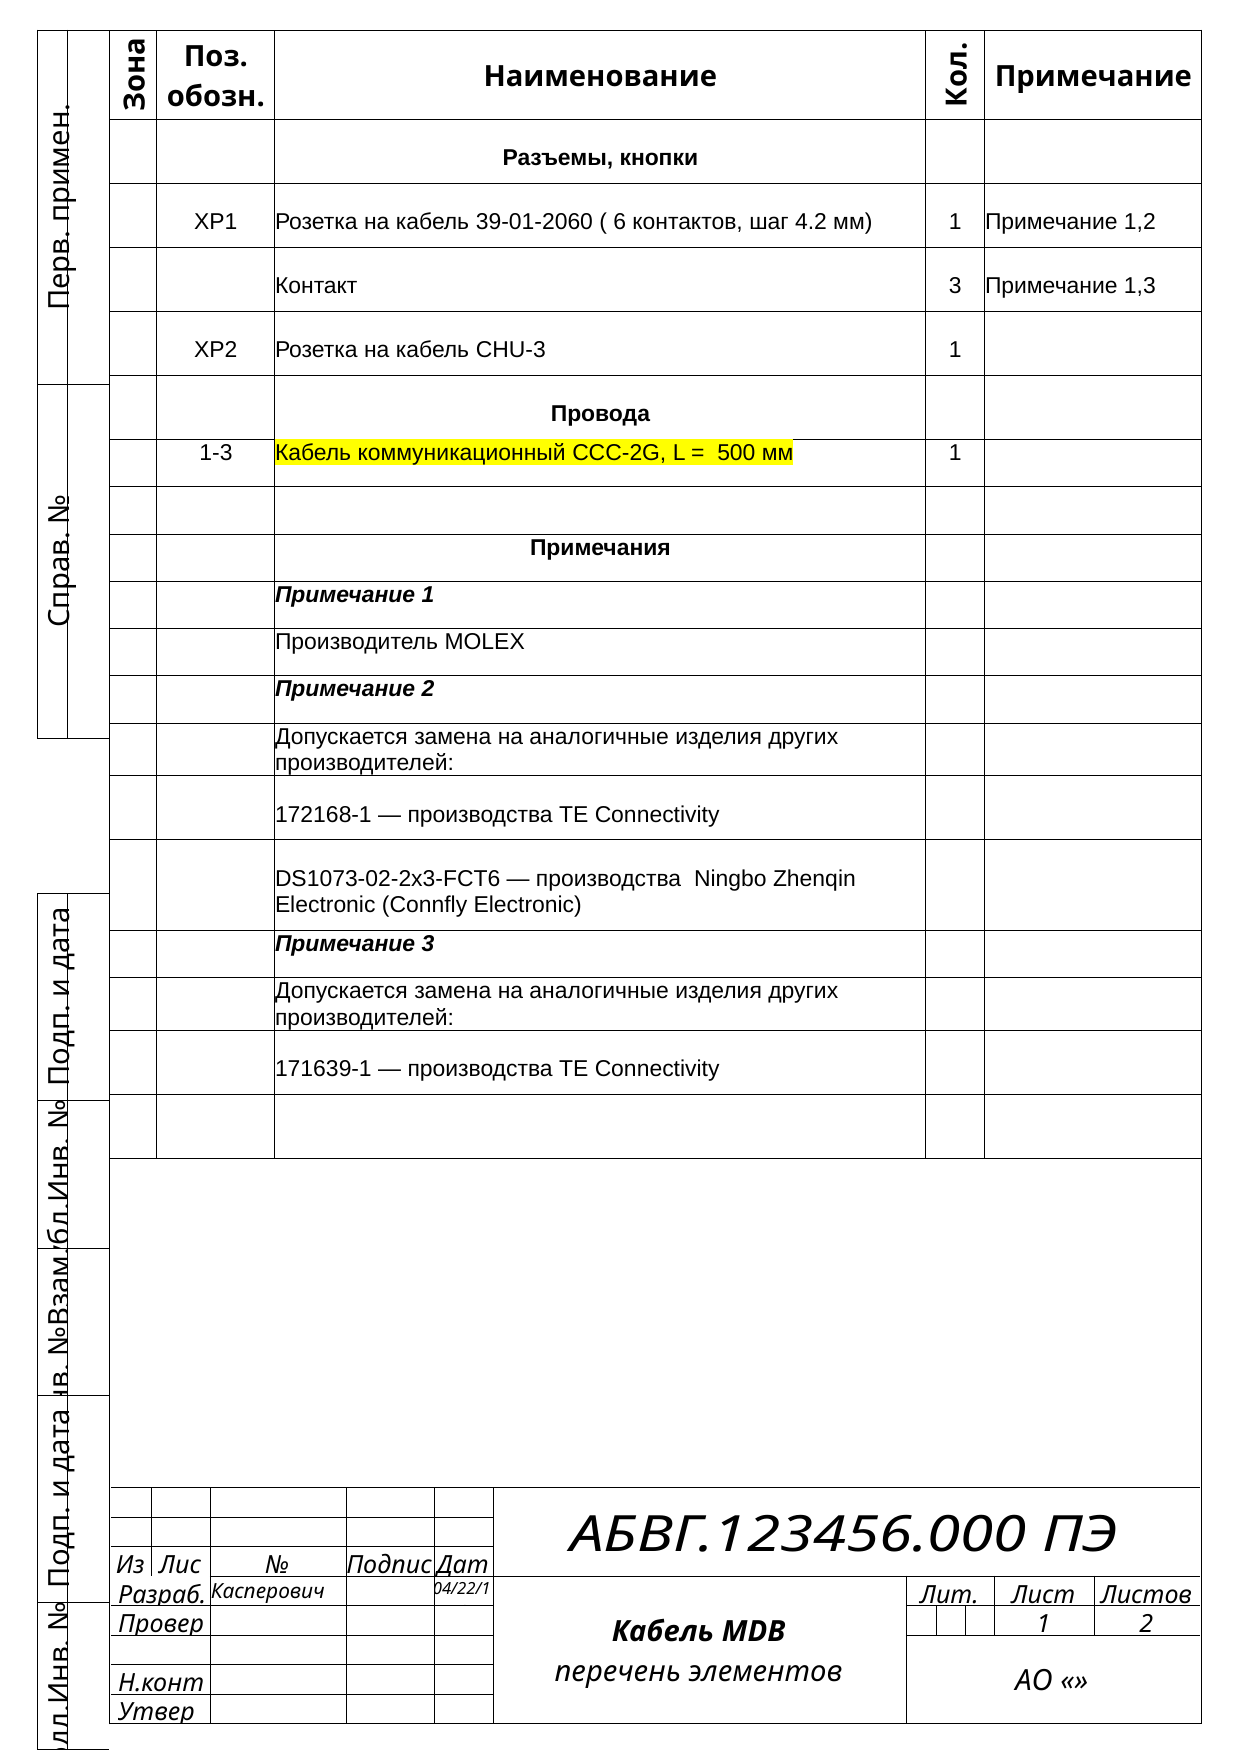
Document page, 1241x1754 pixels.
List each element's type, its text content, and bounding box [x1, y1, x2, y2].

table_cell Контакт [275, 248, 925, 311]
table_cell [110, 931, 156, 977]
table_header Примечание [985, 31, 1201, 119]
table_cell [68, 1101, 109, 1247]
table_cell [110, 487, 156, 533]
table_cell Производитель MOLEX [275, 629, 925, 675]
table_cell XP1 [157, 184, 274, 247]
table_cell [985, 1031, 1201, 1094]
table_cell [110, 312, 156, 375]
table_cell [110, 184, 156, 247]
table_cell Примечание 2 [275, 676, 925, 723]
table_cell [110, 629, 156, 675]
table_cell Справ. № [38, 385, 67, 738]
table_cell [68, 1249, 109, 1395]
table_cell [985, 676, 1201, 723]
table_header [68, 894, 109, 1100]
table_cell [926, 535, 984, 581]
table_cell [926, 487, 984, 533]
table_cell [275, 1095, 925, 1158]
table_cell [110, 724, 156, 775]
table_cell DS1073-02-2x3-FСT6 — производства Ningbo Zhenqin Electronic (Connfly Electronic) [275, 840, 925, 930]
table_cell Допускается замена на аналогичные изделия других производителей: [275, 724, 925, 775]
table_cell [985, 312, 1201, 375]
table_header Кол. [926, 31, 984, 119]
table_cell Инв. № дубл. [38, 1101, 67, 1247]
table_cell [110, 535, 156, 581]
table_cell [157, 120, 274, 183]
table_cell Провода [275, 376, 925, 439]
table_cell [926, 978, 984, 1030]
table_header Подп. и дата [38, 894, 67, 1100]
table_cell [157, 978, 274, 1030]
table_cell Примечание 1 [275, 582, 925, 628]
table_header [68, 31, 109, 384]
table_cell [110, 978, 156, 1030]
table_cell Кабель коммуникационный CCC-2G, L = 500 мм [275, 440, 925, 486]
table_cell [926, 629, 984, 675]
table_cell [110, 120, 156, 183]
table_cell [157, 248, 274, 311]
table_cell Разъемы, кнопки [275, 120, 925, 183]
table_cell [926, 776, 984, 839]
table_cell [926, 676, 984, 723]
table_cell [110, 248, 156, 311]
table_cell [157, 776, 274, 839]
table_cell Инв. № подл. [38, 1603, 67, 1749]
table_cell [985, 582, 1201, 628]
table_cell Примечания [275, 535, 925, 581]
table_cell [157, 676, 274, 723]
table_header Зона [110, 31, 156, 119]
table_cell Примечание 1,3 [985, 248, 1201, 311]
table_cell [110, 676, 156, 723]
table_cell [926, 724, 984, 775]
table_cell [110, 1095, 156, 1158]
table_cell [157, 840, 274, 930]
table_cell 1 [926, 312, 984, 375]
table_cell [110, 776, 156, 839]
table_cell [985, 120, 1201, 183]
table_cell [926, 120, 984, 183]
table_cell [926, 1095, 984, 1158]
table_cell [110, 440, 156, 486]
table_header Поз. обозн. [157, 31, 274, 119]
table_cell [68, 1396, 109, 1602]
table_cell [926, 376, 984, 439]
table_header Наименование [275, 31, 925, 119]
table_cell [157, 1031, 274, 1094]
table_cell [157, 629, 274, 675]
table_cell [985, 629, 1201, 675]
table_cell 3 [926, 248, 984, 311]
table_cell 171639-1 — производства TE Connectivity [275, 1031, 925, 1094]
table_cell [110, 582, 156, 628]
table_cell [157, 931, 274, 977]
table_cell [926, 582, 984, 628]
table_cell [985, 487, 1201, 533]
table_cell [985, 1095, 1201, 1158]
table_cell Примечание 1,2 [985, 184, 1201, 247]
table_cell [157, 582, 274, 628]
table_cell 1-3 [157, 440, 274, 486]
table_cell [275, 487, 925, 533]
table_cell 172168-1 — производства TE Connectivity [275, 776, 925, 839]
table_cell [985, 840, 1201, 930]
table_cell [985, 376, 1201, 439]
table_cell Розетка на кабель 39-01-2060 ( 6 контактов, шаг 4.2 мм) [275, 184, 925, 247]
table_cell 1 [926, 440, 984, 486]
table_cell Примечание 3 [275, 931, 925, 977]
table_cell Подп. и дата [38, 1396, 67, 1602]
table_cell [985, 978, 1201, 1030]
table_cell Взам. инв. № [38, 1249, 67, 1395]
table_cell [985, 931, 1201, 977]
table_cell [985, 776, 1201, 839]
table_cell [110, 840, 156, 930]
table_cell XP2 [157, 312, 274, 375]
table_cell [157, 1095, 274, 1158]
table_cell [985, 724, 1201, 775]
table_cell [926, 840, 984, 930]
table_cell [110, 376, 156, 439]
table_cell [157, 724, 274, 775]
table_cell [157, 535, 274, 581]
table_cell [985, 535, 1201, 581]
table_cell [110, 1031, 156, 1094]
table_cell [68, 385, 109, 738]
table_cell [926, 1031, 984, 1094]
table_cell [68, 1603, 109, 1749]
table_cell Розетка на кабель CHU-3 [275, 312, 925, 375]
table_cell 1 [926, 184, 984, 247]
table_cell [157, 487, 274, 533]
table_cell [985, 440, 1201, 486]
table_header Перв. примен. [38, 31, 67, 384]
table_cell [157, 376, 274, 439]
table_cell [926, 931, 984, 977]
table_cell Допускается замена на аналогичные изделия других производителей: [275, 978, 925, 1030]
